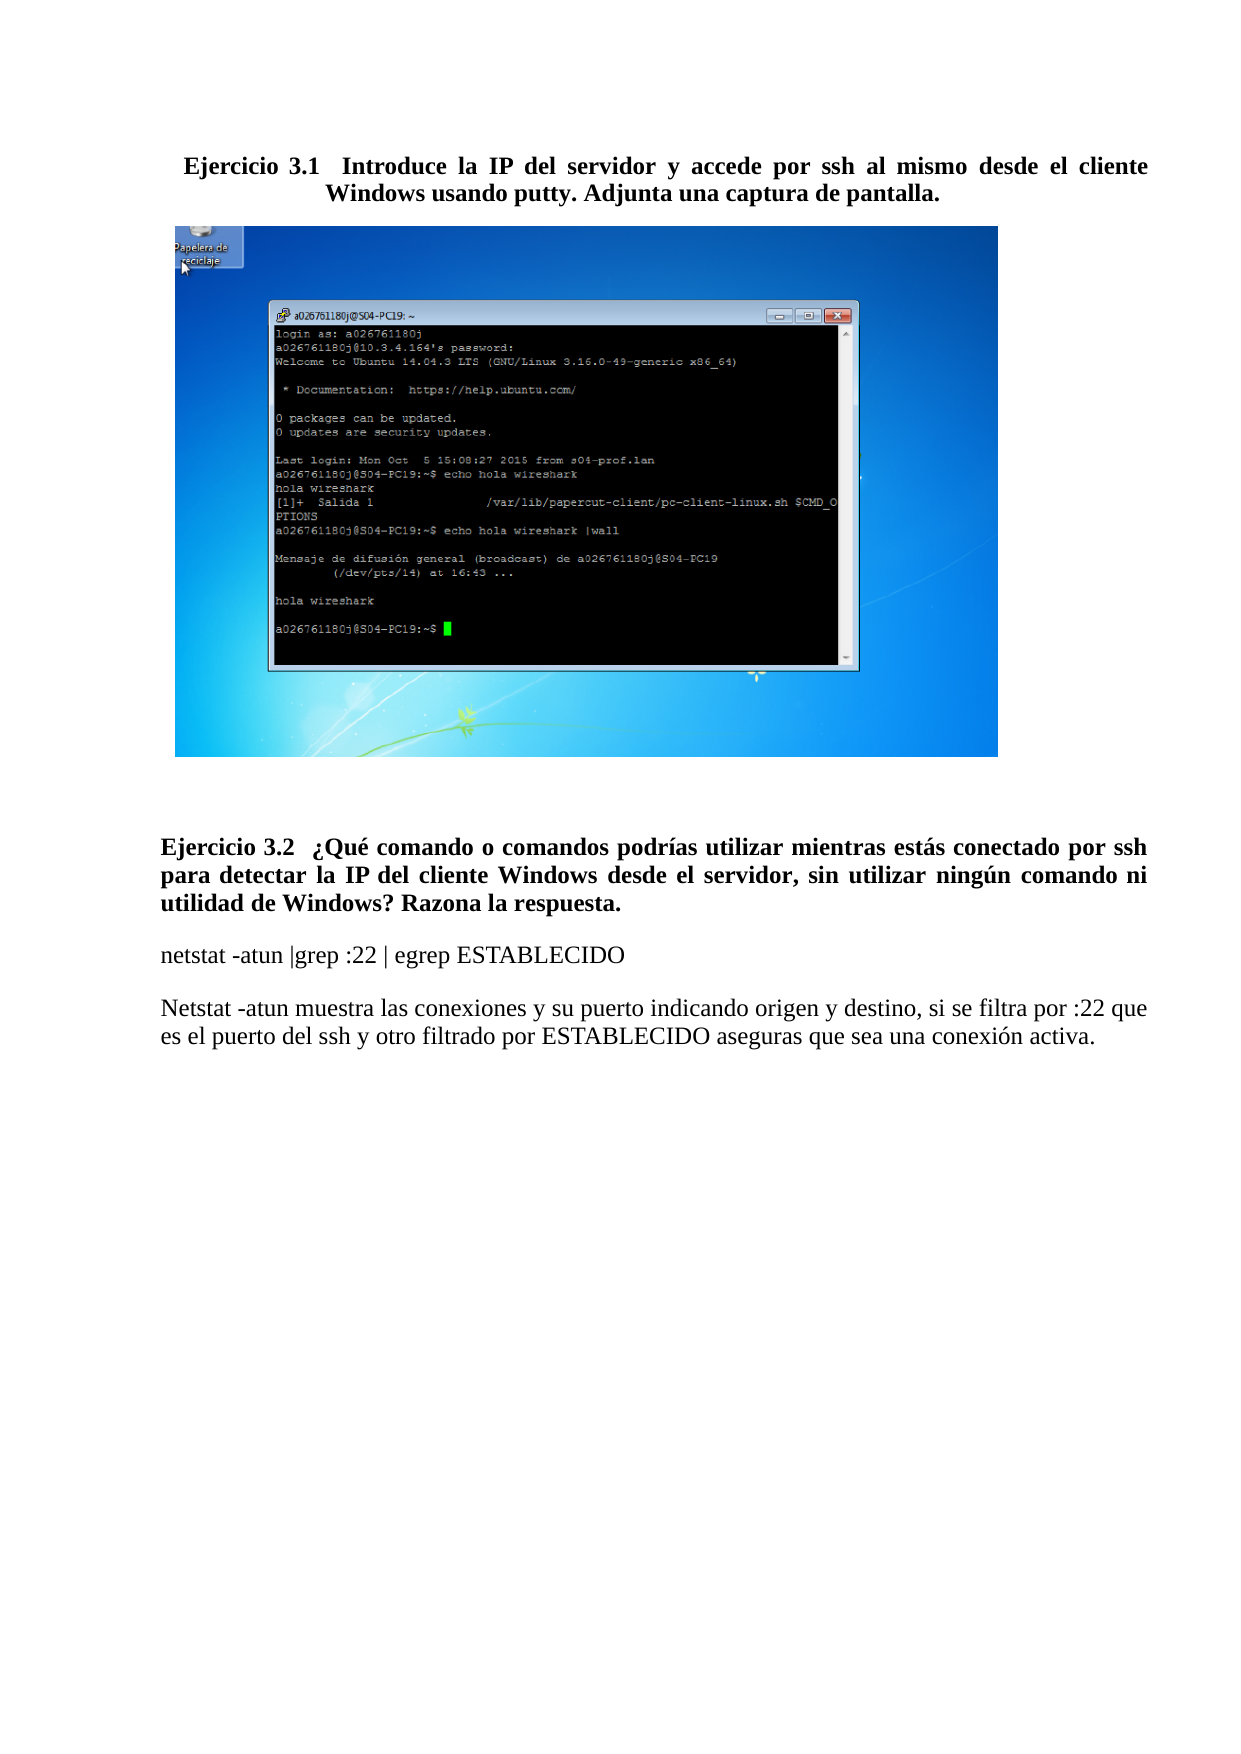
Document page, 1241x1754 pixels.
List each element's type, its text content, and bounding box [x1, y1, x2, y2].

text Netstat -atun muestra las conexiones y su puerto indicando origen y destino, si se filtra por :22 que es el puerto del ssh y otro filtrado por ESTABLECIDO aseguras que sea una conexión activa. [160, 993, 1148, 1050]
text netstat -atun |grep :22 | egrep ESTABLECIDO [160, 941, 1148, 969]
picture [175, 226, 998, 757]
text Ejercicio 3.1 Introduce la IP del servidor y accede por ssh al mismo desde el cliente Windows usando putty. Adjunta una captura de pantalla. [183, 153, 1148, 207]
text Ejercicio 3.2 ¿Qué comando o comandos podrías utilizar mientras estás conectado por ssh para detectar la IP del cliente Windows desde el servidor, sin utilizar ningún comando ni utilidad de Windows? Razona la respuesta. [160, 832, 1148, 917]
